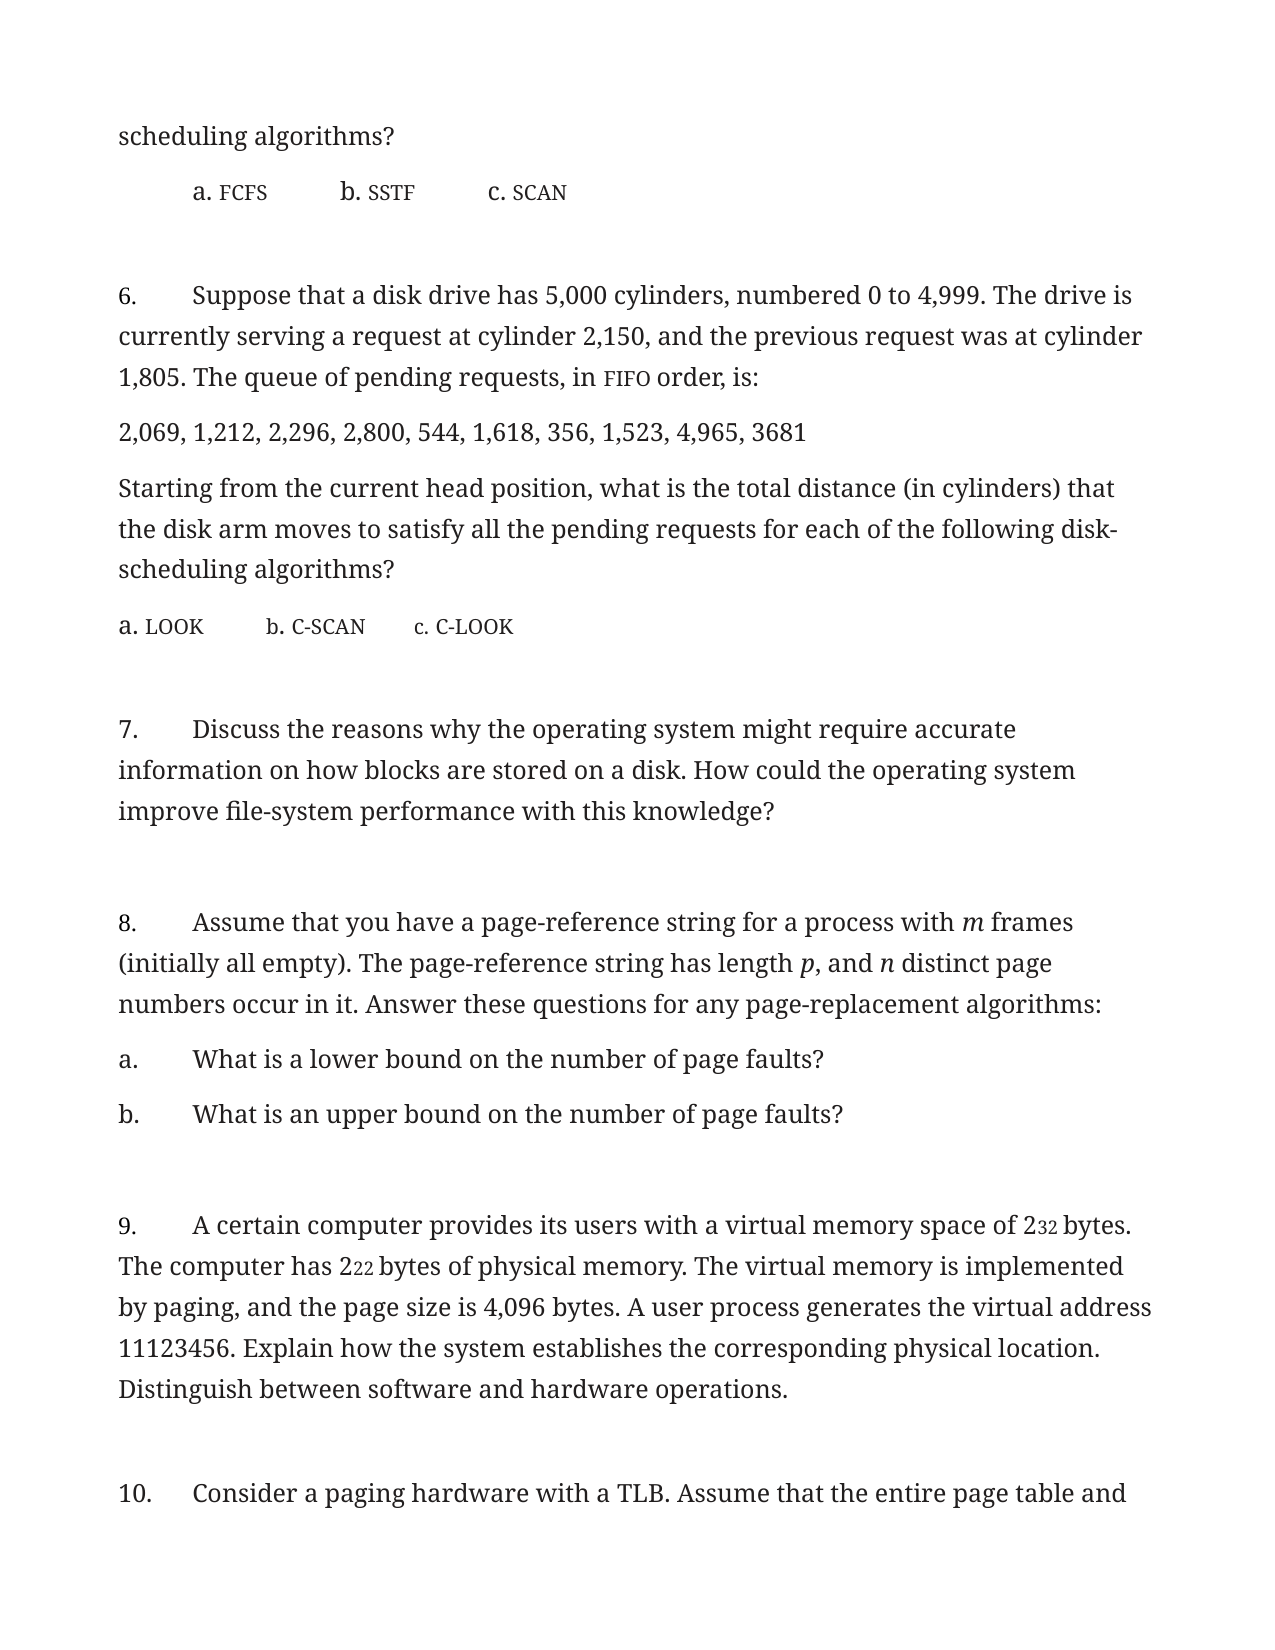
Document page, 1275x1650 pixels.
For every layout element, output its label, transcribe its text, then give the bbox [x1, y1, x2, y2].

text Starting from the current head position, what is the total distance (in cylinders) that the disk arm moves to satisfy all the pending requests for each of the following disk-scheduling algorithms? [118, 471, 1157, 586]
list Discuss the reasons why the operating system might require accurate information on how blocks are stored on a disk. How could the operating system improve file-system performance with this knowledge? [118, 712, 1157, 828]
list A certain computer provides its users with a virtual memory space of 232 bytes. The computer has 222 bytes of physical memory. The virtual memory is implemented by paging, and the page size is 4,096 bytes. A user process generates the virtual address 11123456. Explain how the system establishes the corresponding physical location. Distinguish between software and hardware operations. [118, 1208, 1157, 1405]
list What is a lower bound on the number of page faults? [118, 1042, 1157, 1076]
text a. LOOK b. C-SCAN c. C-LOOK [118, 608, 1157, 642]
list What is an upper bound on the number of page faults? [118, 1097, 1157, 1131]
list Suppose that a disk drive has 5,000 cylinders, numbered 0 to 4,999. The drive is currently serving a request at cylinder 2,150, and the previous request was at cylinder 1,805. The queue of pending requests, in FIFO order, is: [118, 278, 1157, 394]
text 2,069, 1,212, 2,296, 2,800, 544, 1,618, 356, 1,523, 4,965, 3681 [118, 415, 1157, 449]
text a. FCFS b. SSTF c. SCAN [118, 173, 1157, 208]
list Assume that you have a page-reference string for a process with m frames (initially all empty). The page-reference string has length p, and n distinct page numbers occur in it. Answer these questions for any page-replacement algorithms: [118, 904, 1157, 1020]
list Consider a paging hardware with a TLB. Assume that the entire page table and [118, 1476, 1157, 1510]
text scheduling algorithms? [118, 118, 1157, 152]
